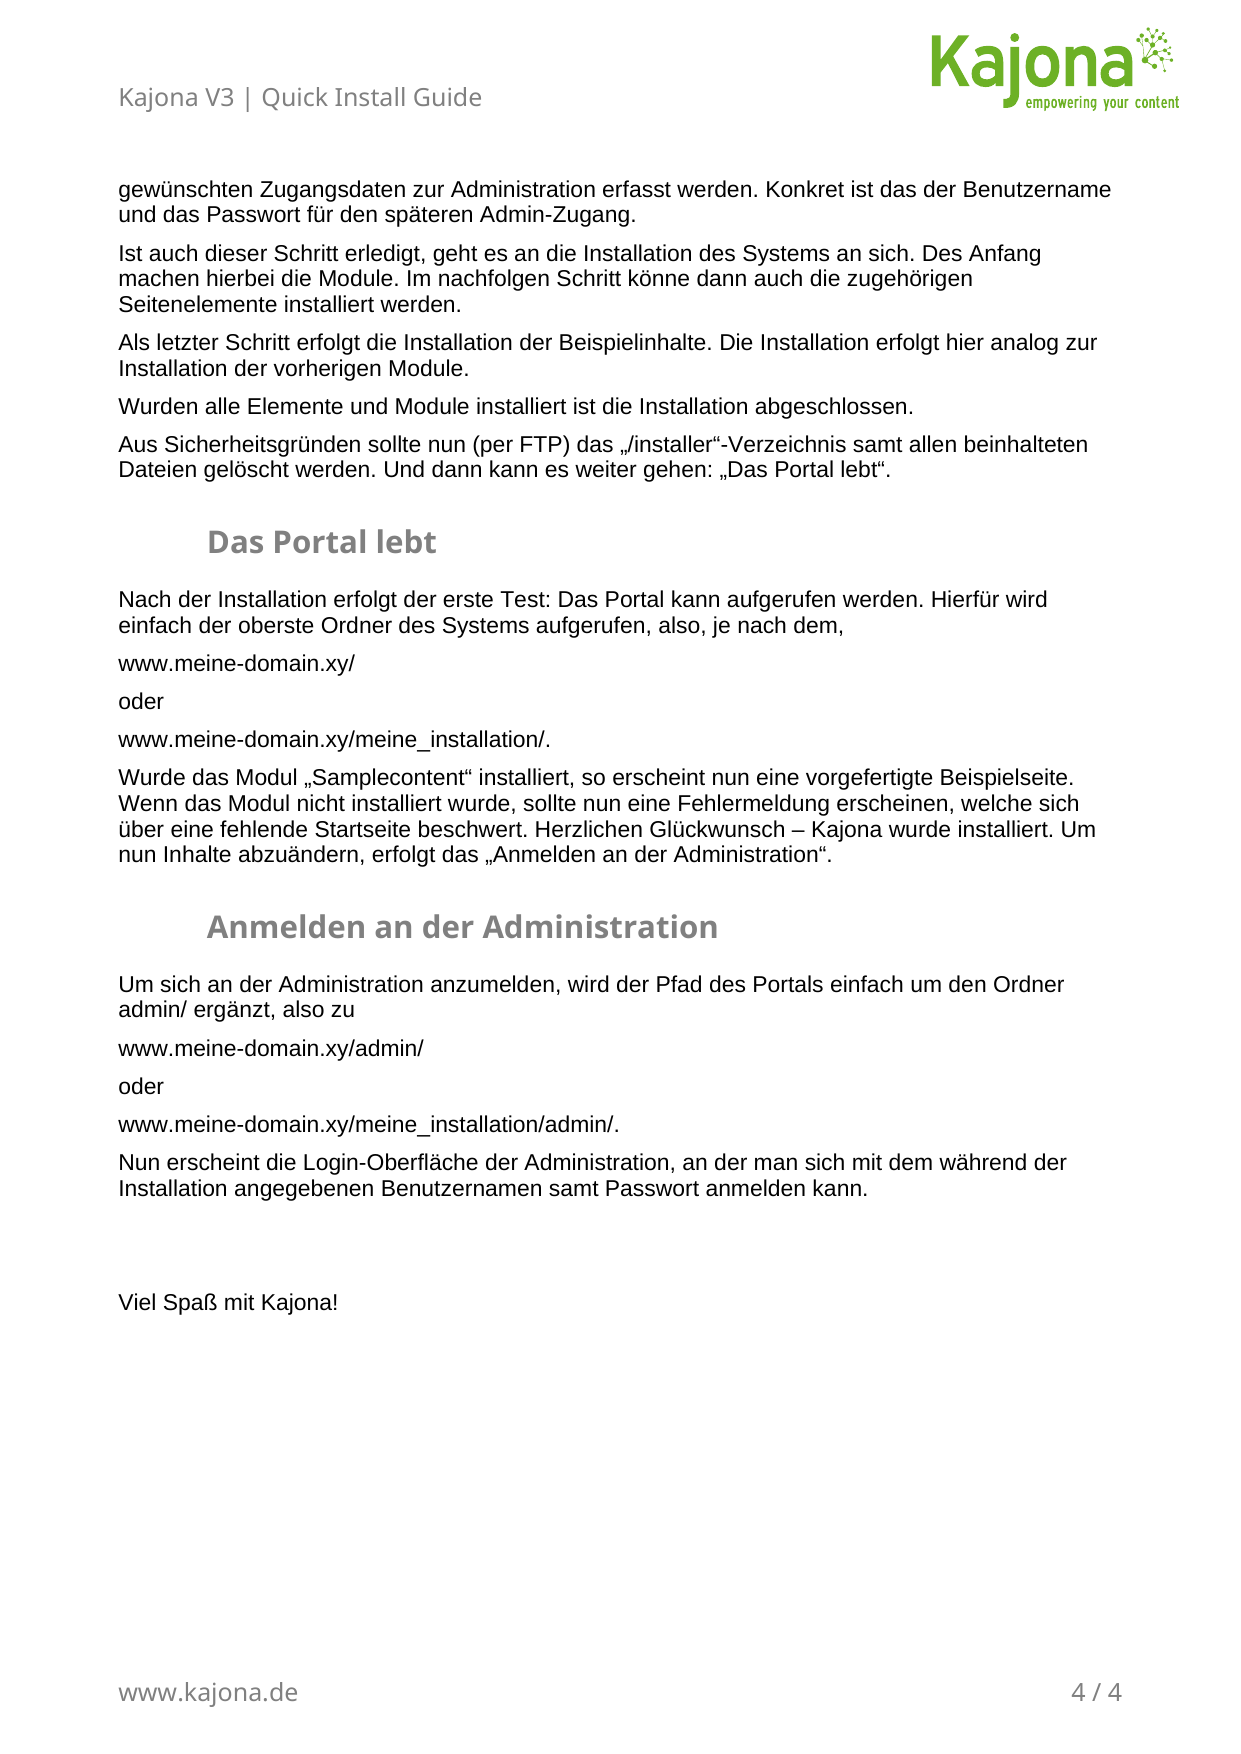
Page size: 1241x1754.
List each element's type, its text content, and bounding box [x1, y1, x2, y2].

subtitle Das Portal lebt [118, 520, 1122, 563]
text Ist auch dieser Schritt erledigt, geht es an die Installation des Systems an sich. Des Anfang machen hierbei die Module. Im nachfolgen Schritt könne dann auch die zugehörigen Seitenelemente installiert werden. [118, 240, 1122, 317]
text oder [118, 1073, 1122, 1099]
subtitle Anmelden an der Administration [118, 905, 1122, 947]
text Als letzter Schritt erfolgt die Installation der Beispielinhalte. Die Installation erfolgt hier analog zur Installation der vorherigen Module. [118, 330, 1122, 381]
text www.meine-domain.xy/meine_installation/admin/. [118, 1112, 1122, 1137]
text Um sich an der Administration anzumelden, wird der Pfad des Portals einfach um den Ordner admin/ ergänzt, also zu [118, 972, 1122, 1023]
text www.meine-domain.xy/admin/ [118, 1035, 1122, 1061]
text Viel Spaß mit Kajona! [118, 1290, 1122, 1315]
text Wurde das Modul „Samplecontent“ installiert, so erscheint nun eine vorgefertigte Beispielseite. Wenn das Modul nicht installiert wurde, sollte nun eine Fehlermeldung erscheinen, welche sich über eine fehlende Startseite beschwert. Herzlichen Glückwunsch – Kajona wurde installiert. Um nun Inhalte abzuändern, erfolgt das „Anmelden an der Administration“. [118, 765, 1122, 867]
text Aus Sicherheitsgründen sollte nun (per FTP) das „/installer“-Verzeichnis samt allen beinhalteten Dateien gelöscht werden. Und dann kann es weiter gehen: „Das Portal lebt“. [118, 432, 1122, 483]
text oder [118, 689, 1122, 714]
text Nun erscheint die Login-Oberfläche der Administration, an der man sich mit dem während der Installation angegebenen Benutzernamen samt Passwort anmelden kann. [118, 1150, 1122, 1201]
text www.meine-domain.xy/ [118, 651, 1122, 676]
text gewünschten Zugangsdaten zur Administration erfasst werden. Konkret ist das der Benutzername und das Passwort für den späteren Admin-Zugang. [118, 177, 1122, 228]
text Wurden alle Elemente und Module installiert ist die Installation abgeschlossen. [118, 393, 1122, 419]
text www.meine-domain.xy/meine_installation/. [118, 727, 1122, 752]
text Nach der Installation erfolgt der erste Test: Das Portal kann aufgerufen werden. Hierfür wird einfach der oberste Ordner des Systems aufgerufen, also, je nach dem, [118, 587, 1122, 638]
